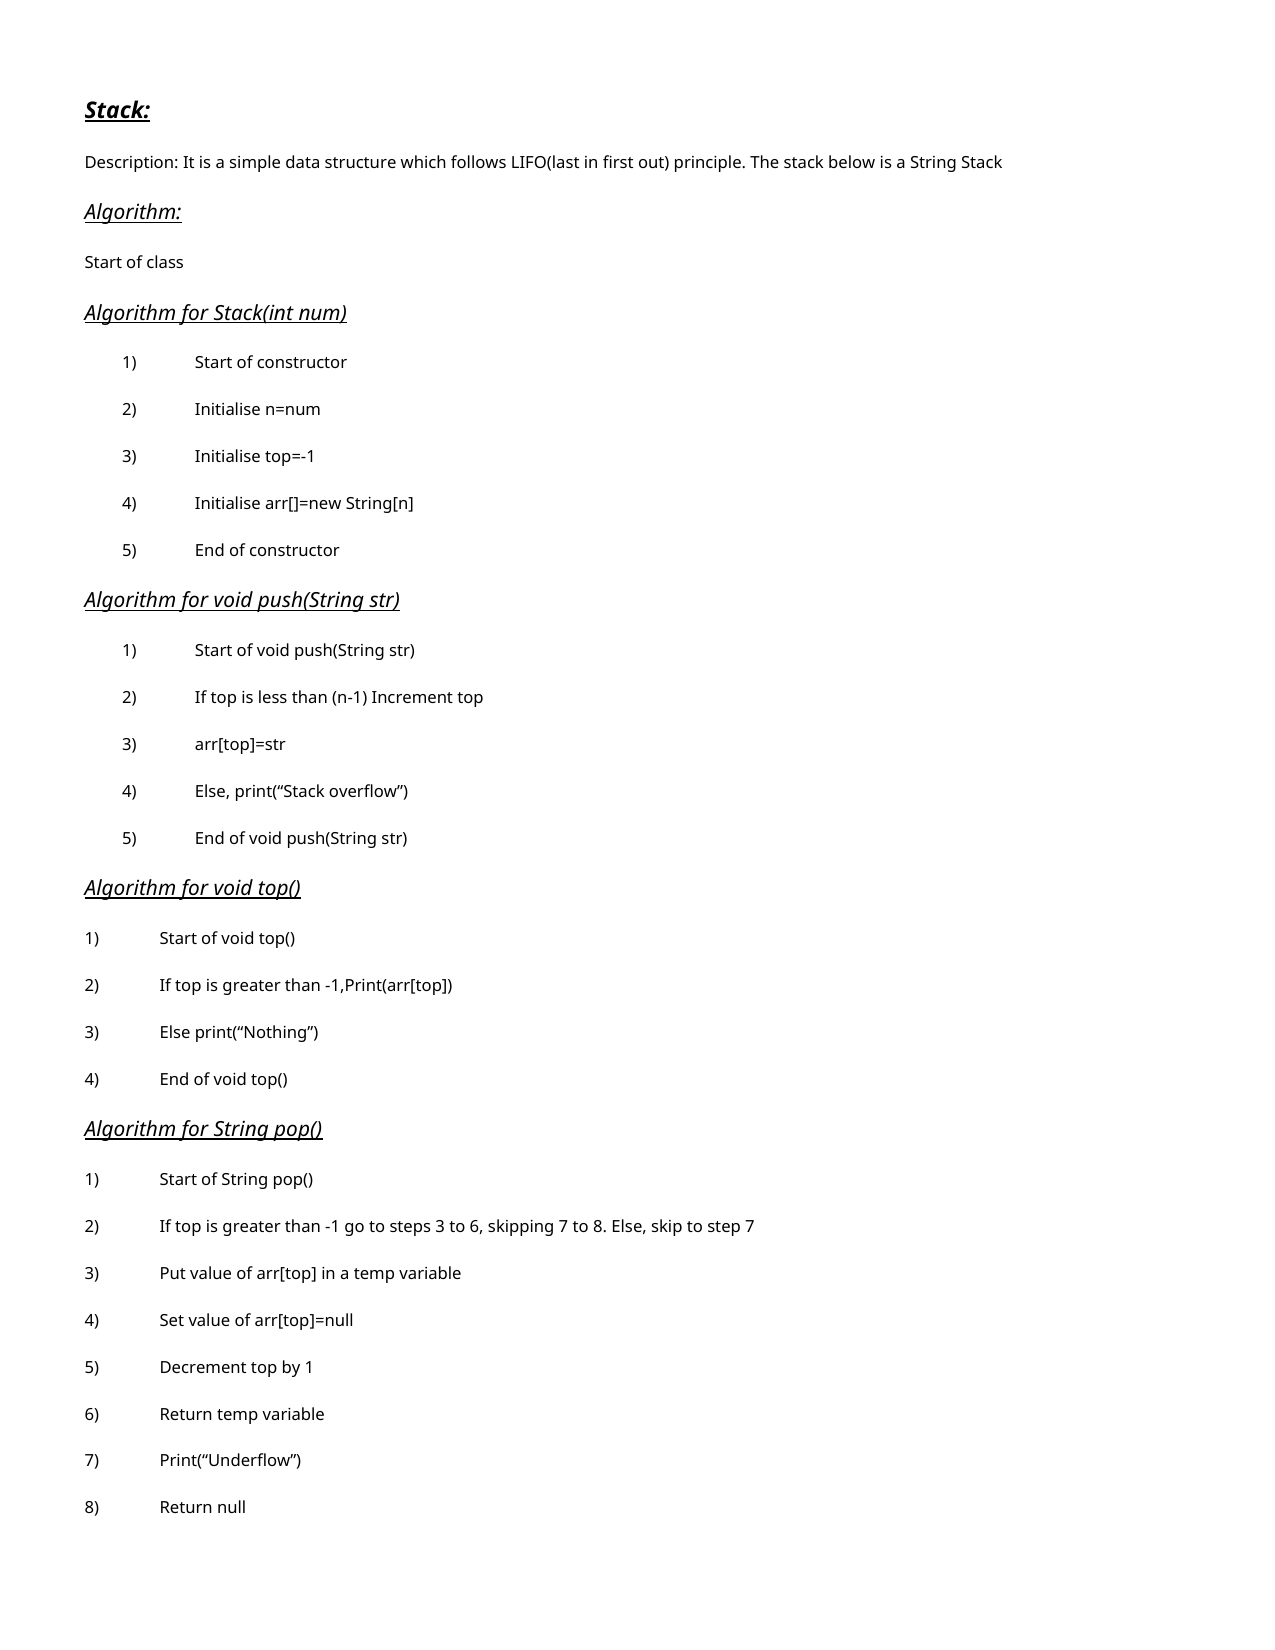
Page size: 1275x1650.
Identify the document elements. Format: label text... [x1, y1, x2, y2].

text Algorithm for void push(String str) [84, 586, 1209, 614]
text Stack: [84, 94, 1209, 125]
text Start of class [84, 251, 1209, 273]
list If top is greater than -1 go to steps 3 to 6, skipping 7 to 8. Else, skip to step 7 [84, 1214, 1209, 1237]
text Algorithm: [84, 197, 1209, 226]
text Description: It is a simple data structure which follows LIFO(last in first out) principle. The stack below is a String Stack [84, 151, 1209, 173]
list Print(“Underflow”) [84, 1449, 1209, 1472]
list Return temp variable [84, 1402, 1209, 1425]
list Decrement top by 1 [84, 1355, 1209, 1378]
list Return null [84, 1496, 1209, 1518]
list arr[top]=str [122, 733, 1209, 755]
list Start of void top() [84, 927, 1209, 949]
list End of void push(String str) [122, 826, 1209, 849]
text Algorithm for String pop() [84, 1114, 1209, 1143]
list Start of constructor [122, 351, 1209, 374]
list Put value of arr[top] in a temp variable [84, 1261, 1209, 1284]
text Algorithm for Stack(int num) [84, 298, 1209, 326]
list Set value of arr[top]=null [84, 1308, 1209, 1331]
list End of void top() [84, 1067, 1209, 1090]
list End of constructor [122, 539, 1209, 561]
list Initialise top=-1 [122, 445, 1209, 468]
list Start of void push(String str) [122, 639, 1209, 662]
list Else print(“Nothing”) [84, 1021, 1209, 1043]
list If top is greater than -1,Print(arr[top]) [84, 974, 1209, 996]
text Algorithm for void top() [84, 873, 1209, 902]
list Initialise arr[]=new String[n] [122, 492, 1209, 514]
list Start of String pop() [84, 1168, 1209, 1190]
list If top is less than (n-1) Increment top [122, 686, 1209, 708]
list Initialise n=num [122, 398, 1209, 421]
list Else, print(“Stack overflow”) [122, 779, 1209, 802]
